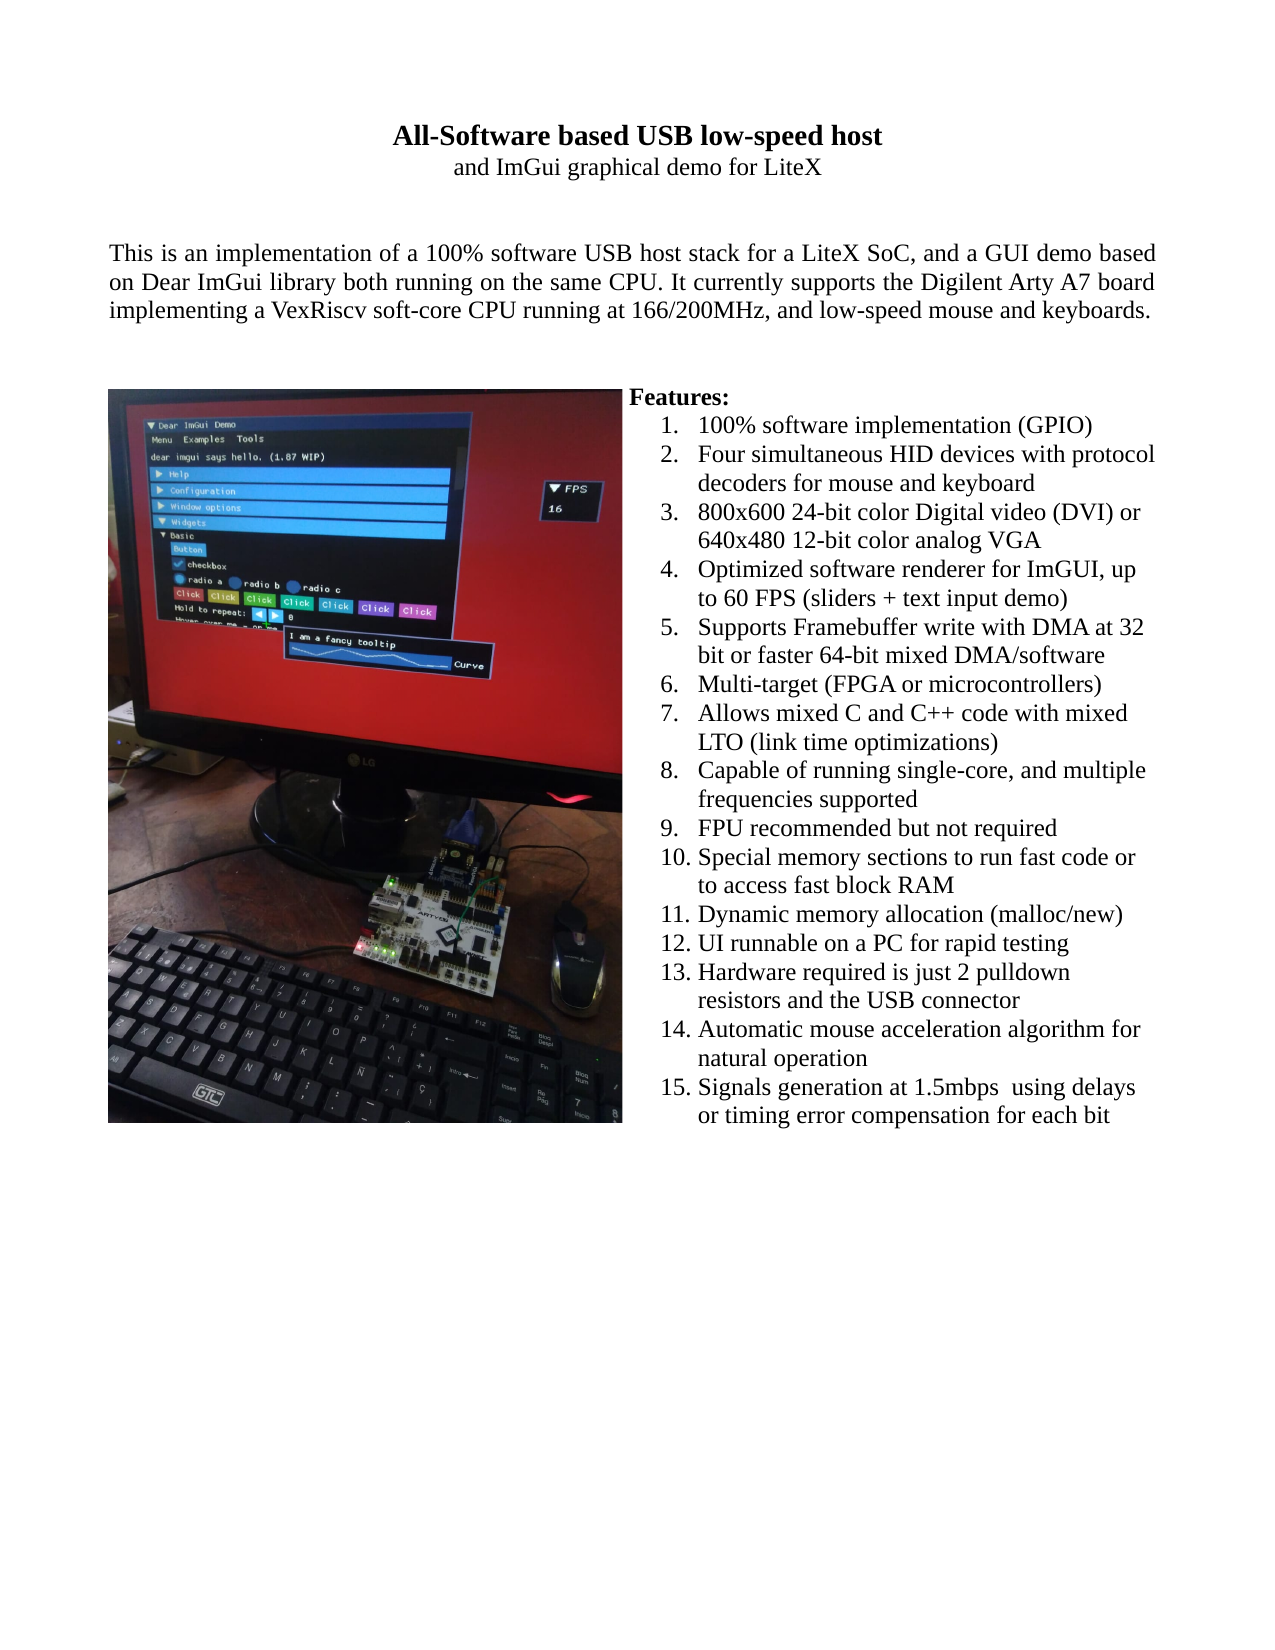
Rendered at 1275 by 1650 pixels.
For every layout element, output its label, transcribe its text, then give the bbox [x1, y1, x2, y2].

list Optimized software renderer for ImGUI, up to 60 FPS (sliders + text input demo) [623, 554, 1157, 612]
picture [108, 389, 623, 1123]
list Special memory sections to run fast code or to access fast block RAM [623, 842, 1157, 899]
list Supports Framebuffer write with DMA at 32 bit or faster 64-bit mixed DMA/software [623, 612, 1157, 669]
list Capable of running single-core, and multiple frequencies supported [623, 755, 1157, 813]
list Automatic mouse acceleration algorithm for natural operation [623, 1014, 1157, 1072]
text All-Software based USB low-speed host [118, 118, 1157, 152]
list 100% software implementation (GPIO) [623, 410, 1157, 439]
list 800x600 24-bit color Digital video (DVI) or 640x480 12-bit color analog VGA [623, 497, 1157, 554]
list Four simultaneous HID devices with protocol decoders for mouse and keyboard [623, 439, 1157, 497]
text This is an implementation of a 100% software USB host stack for a LiteX SoC, and a GUI demo based on Dear ImGui library both running on the same CPU. It currently supports the Digilent Arty A7 board implementing a VexRiscv soft-core CPU running at 166/200MHz, and low-speed mouse and keyboards. [109, 238, 1157, 324]
list Multi-target (FPGA or microcontrollers) [623, 669, 1157, 698]
list Dynamic memory allocation (malloc/new) [623, 899, 1157, 928]
text and ImGui graphical demo for LiteX [118, 152, 1157, 180]
list Allows mixed C and C++ code with mixed LTO (link time optimizations) [623, 698, 1157, 755]
list UI runnable on a PC for rapid testing [623, 928, 1157, 957]
list Signals generation at 1.5mbps using delays or timing error compensation for each bit [156, 1072, 1157, 1129]
list FPU recommended but not required [623, 813, 1157, 842]
list Hardware required is just 2 pulldown resistors and the USB connector [623, 957, 1157, 1014]
text Features: [118, 382, 1157, 410]
